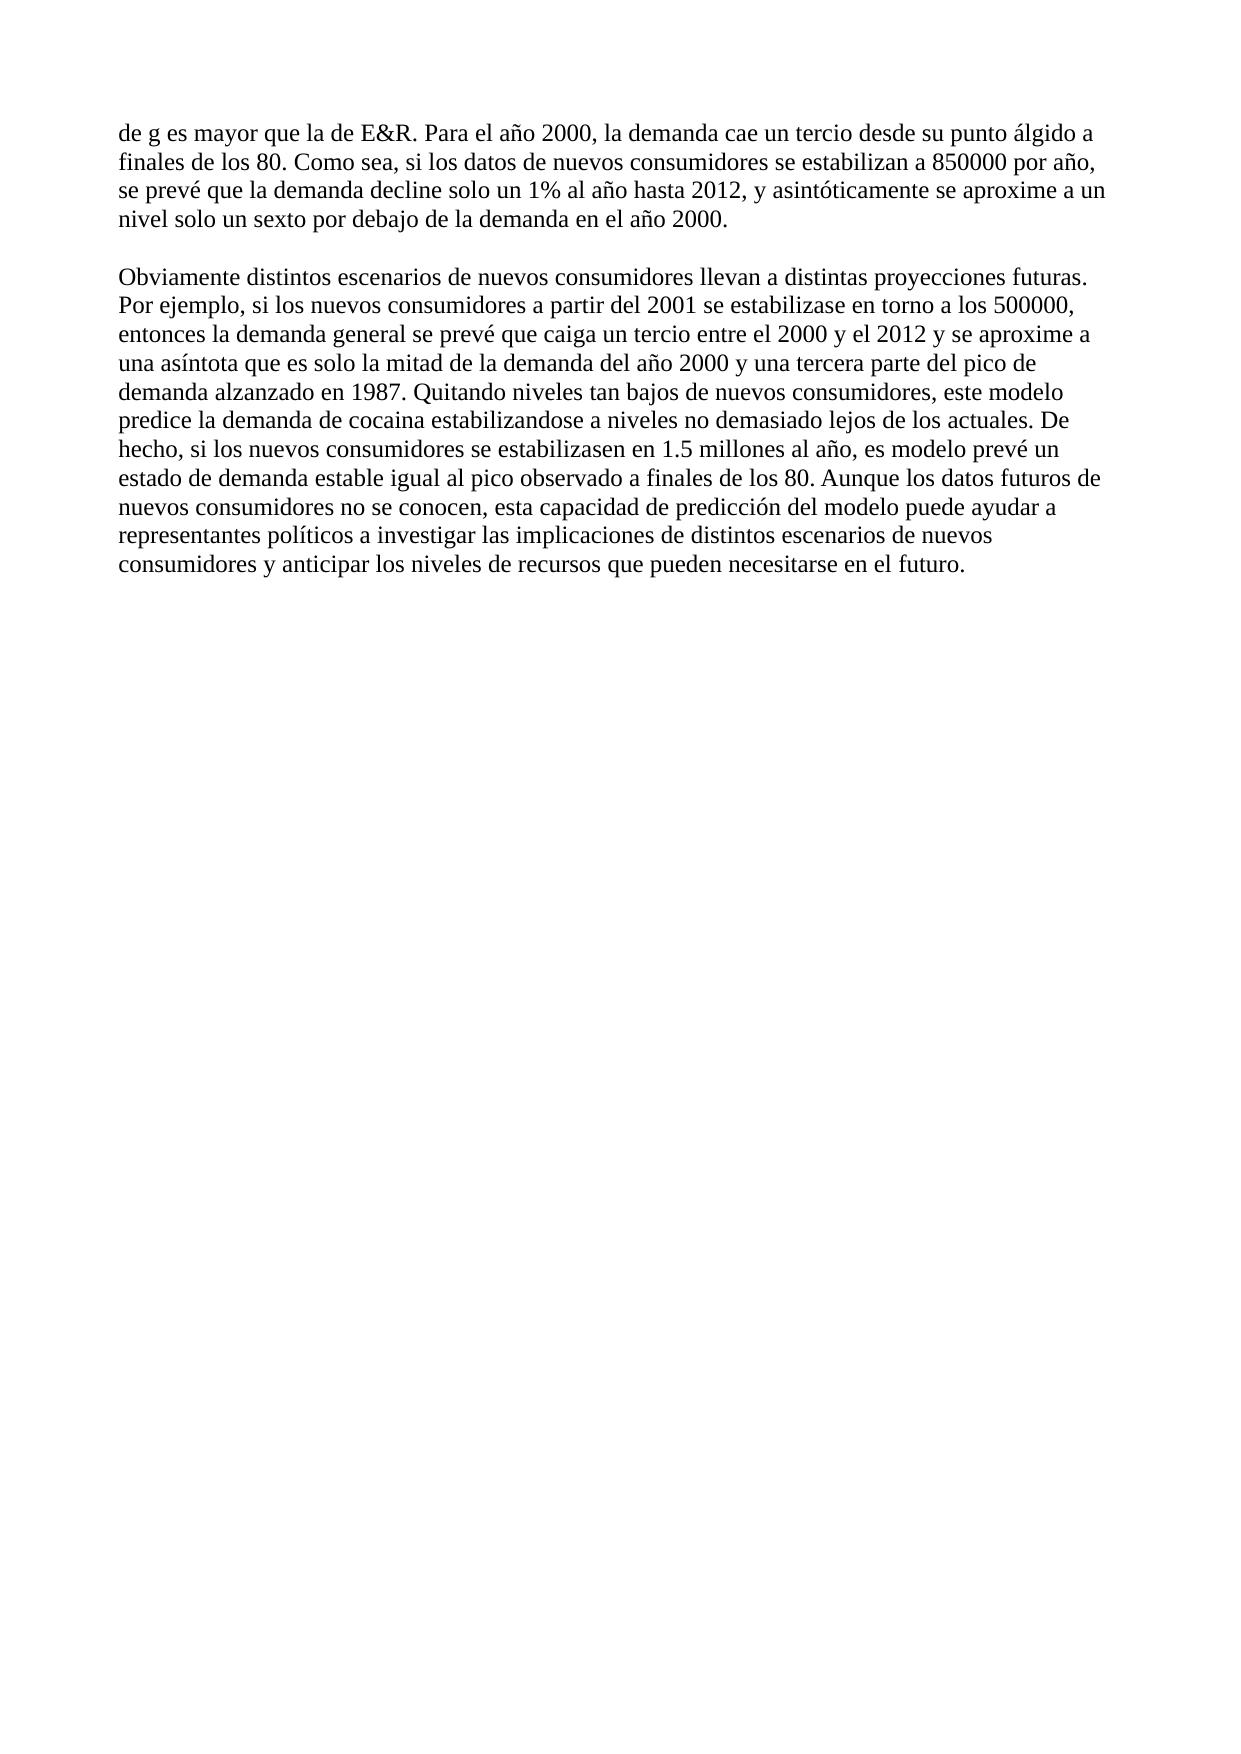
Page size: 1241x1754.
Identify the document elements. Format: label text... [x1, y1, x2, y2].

text Obviamente distintos escenarios de nuevos consumidores llevan a distintas proyecciones futuras. Por ejemplo, si los nuevos consumidores a partir del 2001 se estabilizase en torno a los 500000, entonces la demanda general se prevé que caiga un tercio entre el 2000 y el 2012 y se aproxime a una asíntota que es solo la mitad de la demanda del año 2000 y una tercera parte del pico de demanda alzanzado en 1987. Quitando niveles tan bajos de nuevos consumidores, este modelo predice la demanda de cocaina estabilizandose a niveles no demasiado lejos de los actuales. De hecho, si los nuevos consumidores se estabilizasen en 1.5 millones al año, es modelo prevé un estado de demanda estable igual al pico observado a finales de los 80. Aunque los datos futuros de nuevos consumidores no se conocen, esta capacidad de predicción del modelo puede ayudar a representantes políticos a investigar las implicaciones de distintos escenarios de nuevos consumidores y anticipar los niveles de recursos que pueden necesitarse en el futuro. [118, 262, 1122, 578]
text de g es mayor que la de E&R. Para el año 2000, la demanda cae un tercio desde su punto álgido a finales de los 80. Como sea, si los datos de nuevos consumidores se estabilizan a 850000 por año, se prevé que la demanda decline solo un 1% al año hasta 2012, y asintóticamente se aproxime a un nivel solo un sexto por debajo de la demanda en el año 2000. [118, 118, 1122, 233]
